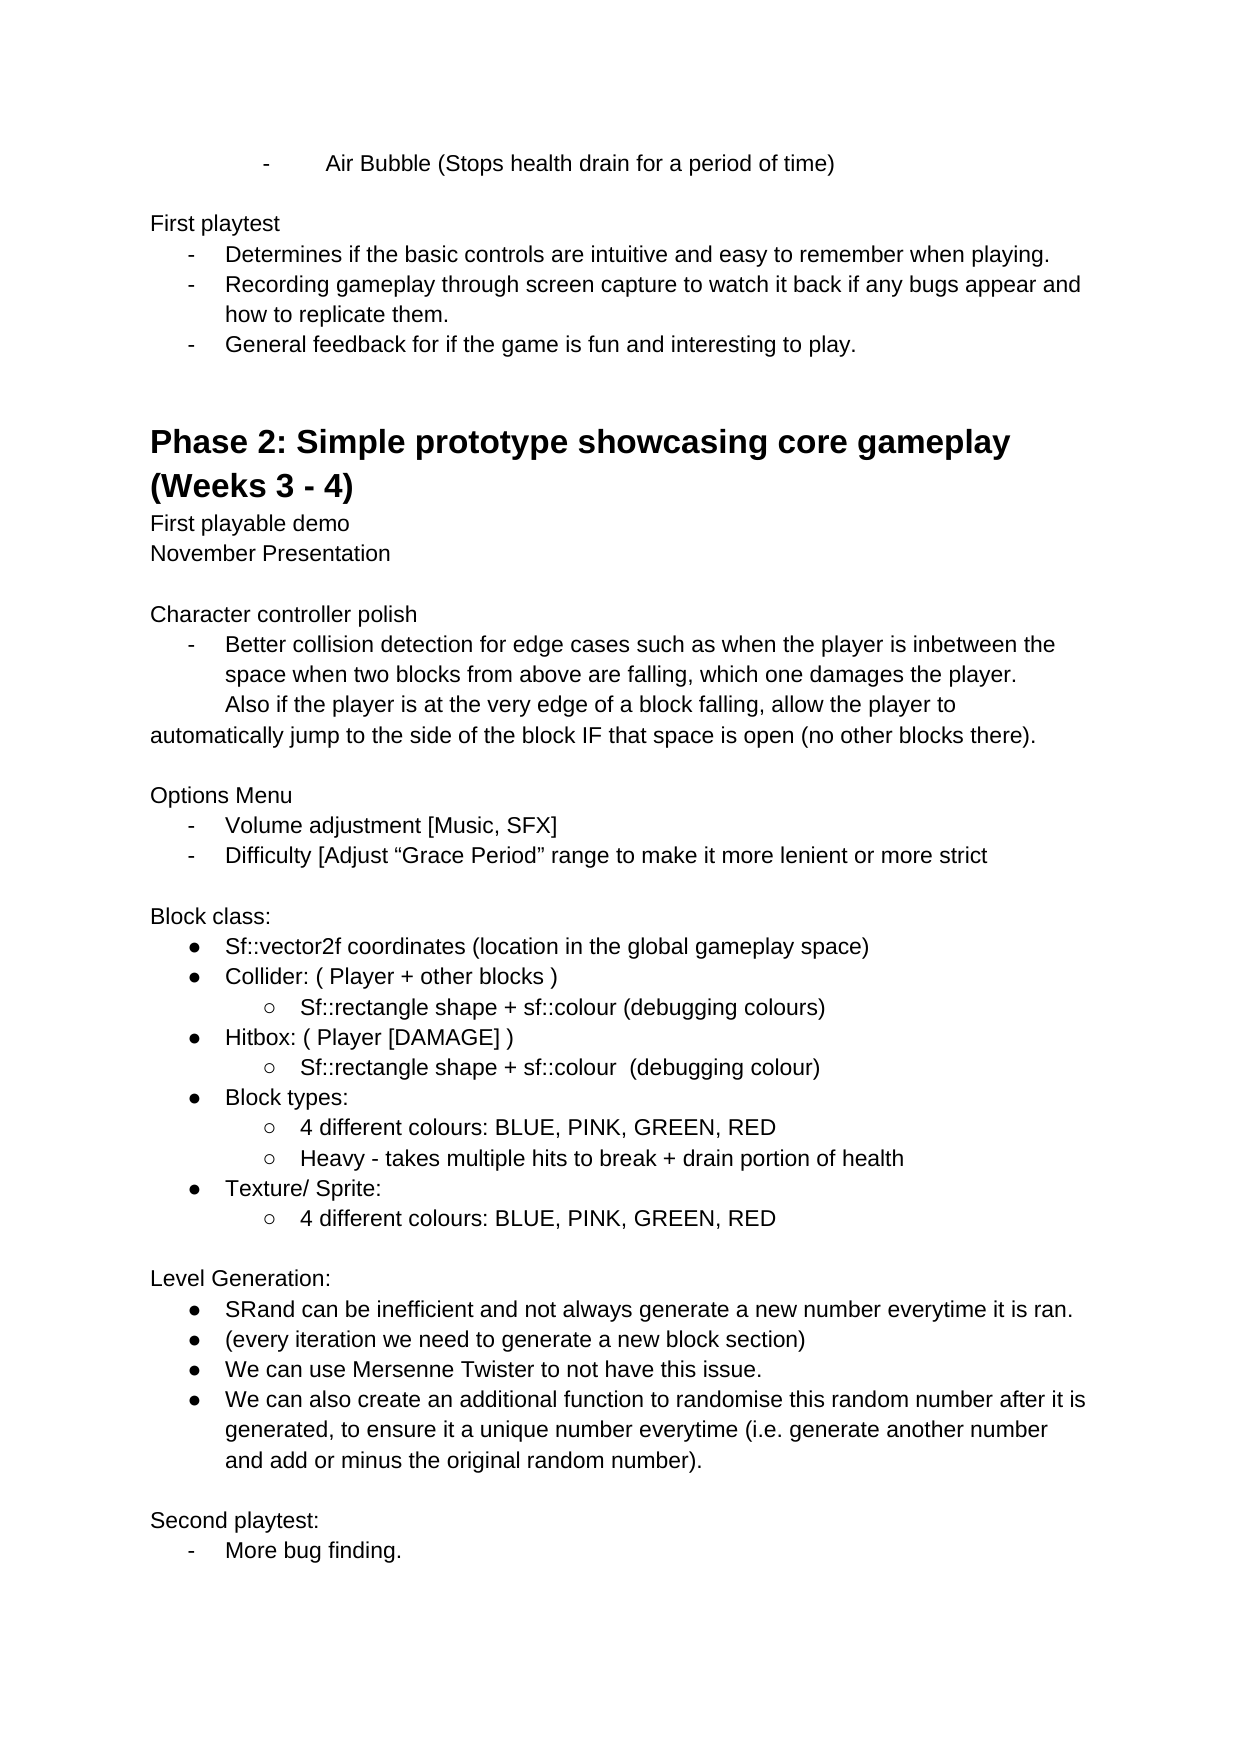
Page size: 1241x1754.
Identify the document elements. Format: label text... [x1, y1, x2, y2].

list Difficulty [Adjust “Grace Period” range to make it more lenient or more strict [187, 842, 1090, 869]
list Texture/ Sprite: [187, 1175, 1090, 1201]
text Character controller polish [150, 601, 1090, 627]
list SRand can be inefficient and not always generate a new number everytime it is ran. [187, 1296, 1090, 1322]
list Volume adjustment [Music, SFX] [187, 812, 1090, 839]
list (every iteration we need to generate a new block section) [187, 1326, 1090, 1352]
list Collider: ( Player + other blocks ) [187, 963, 1090, 990]
list Recording gameplay through screen capture to watch it back if any bugs appear and how to replicate them. [187, 271, 1090, 327]
text Phase 2: Simple prototype showcasing core gameplay (Weeks 3 - 4) [150, 422, 1090, 504]
text Block class: [150, 903, 1090, 929]
list Sf::rectangle shape + sf::colour (debugging colour) [262, 1054, 1090, 1080]
list Heavy - takes multiple hits to break + drain portion of health [262, 1144, 1090, 1171]
text Also if the player is at the very edge of a block falling, allow the player to automatically jump to the side of the block IF that space is open (no other blocks there). [150, 691, 1090, 748]
list Better collision detection for edge cases such as when the player is inbetween the space when two blocks from above are falling, which one damages the player. [187, 631, 1090, 688]
list More bug finding. [187, 1537, 1090, 1564]
text First playtest [150, 210, 1090, 237]
text First playable demo [150, 510, 1090, 537]
text Second playtest: [150, 1507, 1090, 1533]
list Hitbox: ( Player [DAMAGE] ) [187, 1024, 1090, 1050]
text Options Menu [150, 782, 1090, 808]
list Block types: [187, 1084, 1090, 1111]
list We can use Mersenne Twister to not have this issue. [187, 1356, 1090, 1382]
list 4 different colours: BLUE, PINK, GREEN, RED [262, 1205, 1090, 1231]
text November Presentation [150, 540, 1090, 567]
list Air Bubble (Stops health drain for a period of time) [262, 150, 1090, 176]
list Sf::rectangle shape + sf::colour (debugging colours) [262, 993, 1090, 1020]
list General feedback for if the game is fun and interesting to play. [187, 331, 1090, 358]
list We can also create an additional function to randomise this random number after it is generated, to ensure it a unique number everytime (i.e. generate another number and add or minus the original random number). [187, 1386, 1090, 1473]
text Level Generation: [150, 1265, 1090, 1292]
list Determines if the basic controls are intuitive and easy to remember when playing. [187, 241, 1090, 267]
list 4 different colours: BLUE, PINK, GREEN, RED [262, 1114, 1090, 1141]
list Sf::vector2f coordinates (location in the global gameplay space) [187, 933, 1090, 959]
